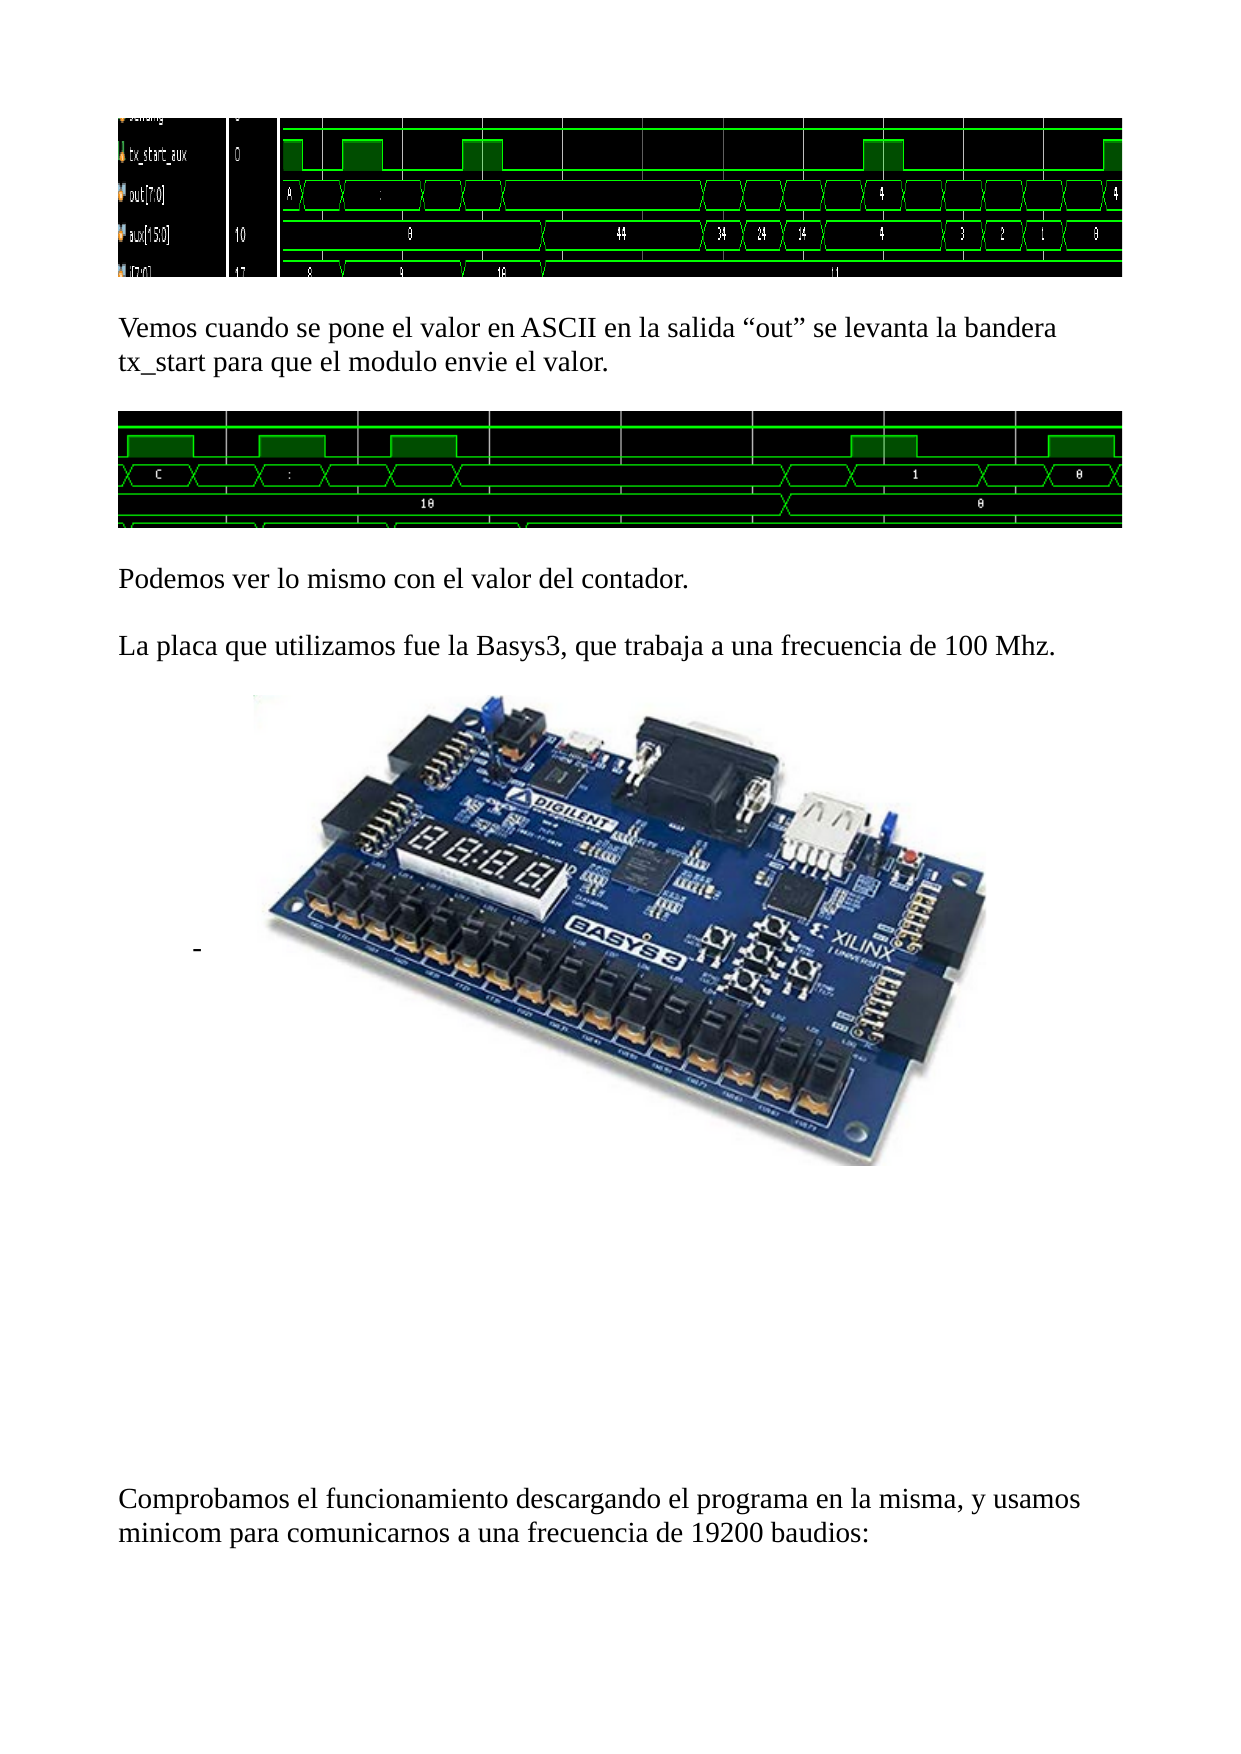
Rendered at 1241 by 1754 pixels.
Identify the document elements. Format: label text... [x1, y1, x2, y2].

picture [118, 118, 1123, 277]
picture [253, 695, 987, 1166]
text La placa que utilizamos fue la Basys3, que trabaja a una frecuencia de 100 Mhz. [118, 628, 1122, 662]
text - [987, 930, 1122, 964]
text Vemos cuando se pone el valor en ASCII en la salida “out” se levanta la bandera tx_start para que el modulo envie el valor. [118, 310, 1122, 377]
text Comprobamos el funcionamiento descargando el programa en la misma, y usamos minicom para comunicarnos a una frecuencia de 19200 baudios: [118, 1481, 1122, 1548]
picture [118, 411, 1123, 528]
text - [118, 930, 253, 964]
text Podemos ver lo mismo con el valor del contador. [118, 561, 1122, 595]
